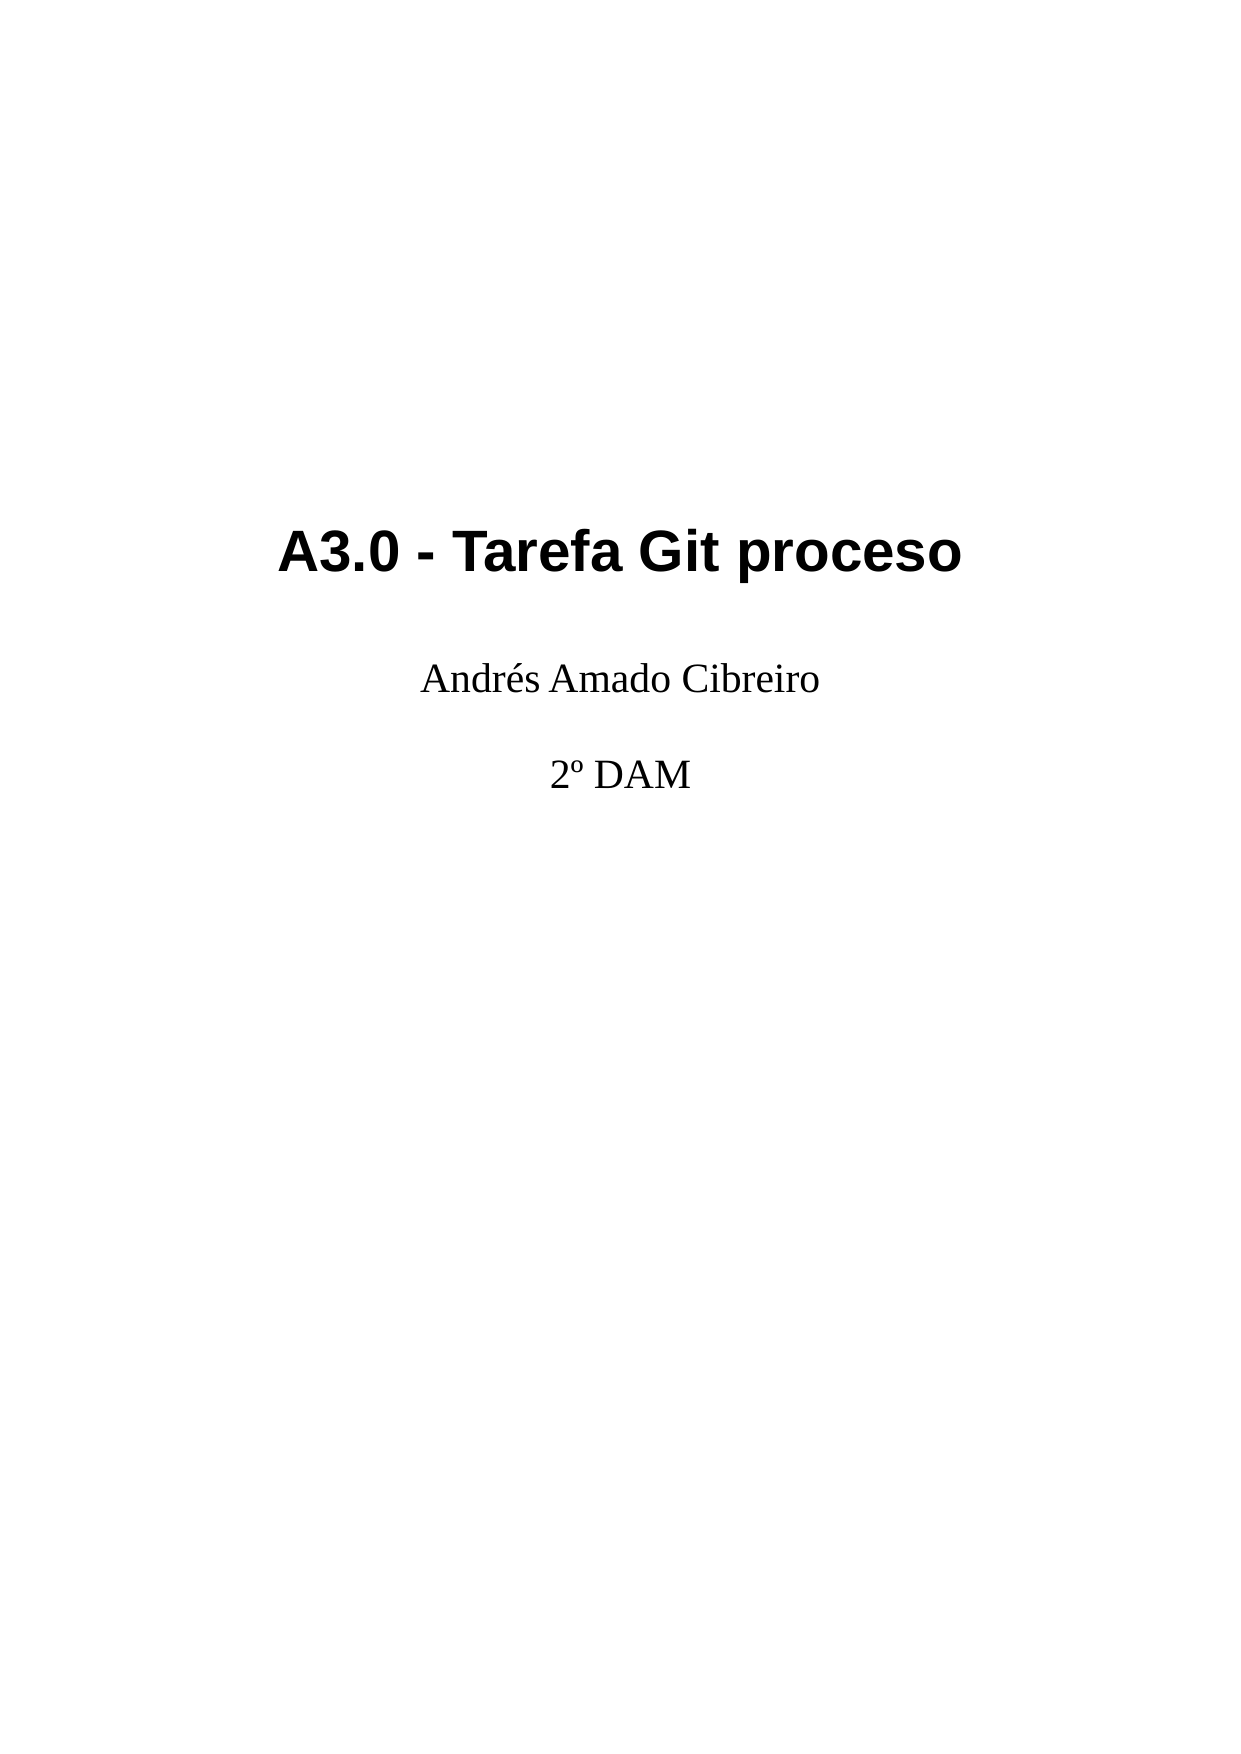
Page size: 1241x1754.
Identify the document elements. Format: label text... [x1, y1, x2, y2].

subtitle A3.0 - Tarefa Git proceso [118, 517, 1122, 584]
text Andrés Amado Cibreiro [118, 654, 1122, 702]
text 2º DAM [118, 750, 1122, 798]
